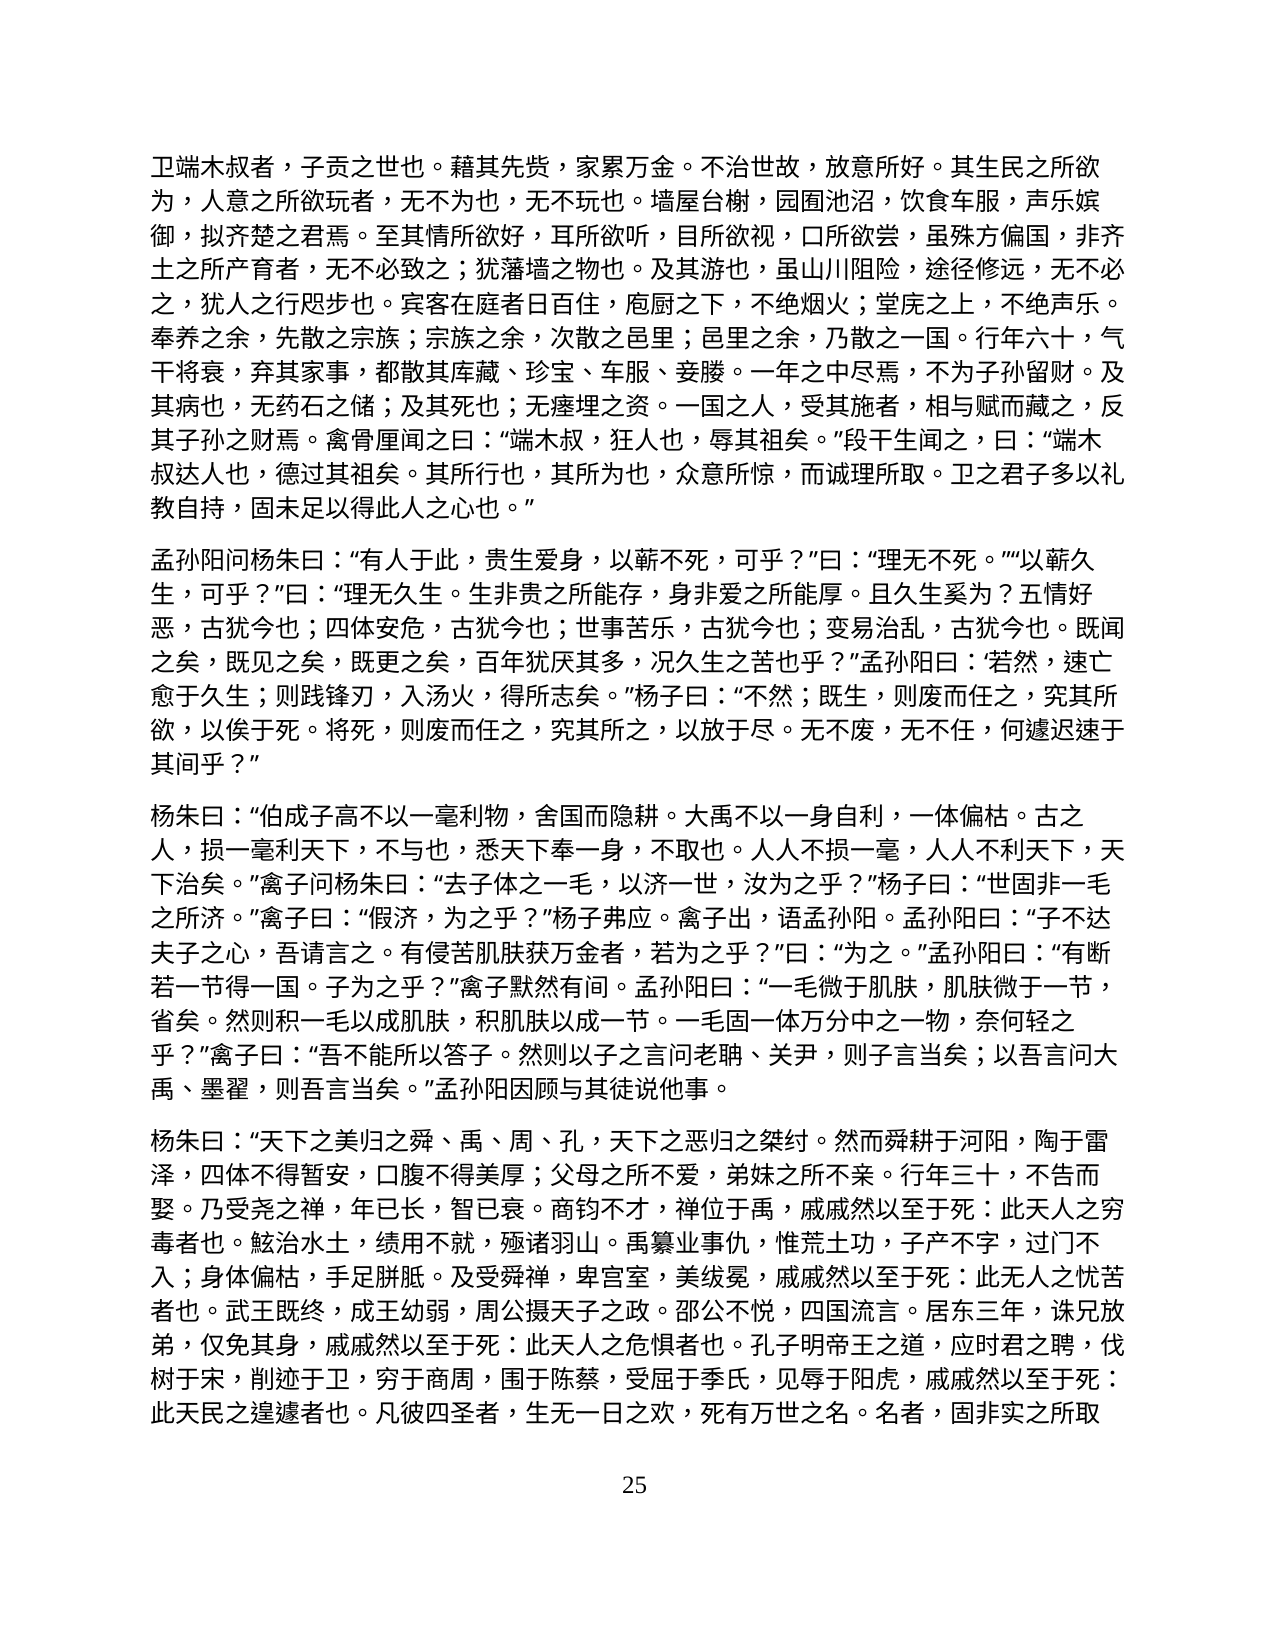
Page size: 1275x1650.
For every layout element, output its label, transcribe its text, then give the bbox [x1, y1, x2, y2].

text 卫端木叔者，子贡之世也。藉其先赀，家累万金。不治世故，放意所好。其生民之所欲为，人意之所欲玩者，无不为也，无不玩也。墙屋台榭，园囿池沼，饮食车服，声乐嫔御，拟齐楚之君焉。至其情所欲好，耳所欲听，目所欲视，口所欲尝，虽殊方偏国，非齐土之所产育者，无不必致之；犹藩墙之物也。及其游也，虽山川阻险，途径修远，无不必之，犹人之行咫步也。宾客在庭者日百住，庖厨之下，不绝烟火；堂庑之上，不绝声乐。奉养之余，先散之宗族；宗族之余，次散之邑里；邑里之余，乃散之一国。行年六十，气干将衰，弃其家事，都散其库藏、珍宝、车服、妾媵。一年之中尽焉，不为子孙留财。及其病也，无药石之储；及其死也；无瘗埋之资。一国之人，受其施者，相与赋而藏之，反其子孙之财焉。禽骨厘闻之曰：“端木叔，狂人也，辱其祖矣。”段干生闻之，曰：“端木叔达人也，德过其祖矣。其所行也，其所为也，众意所惊，而诚理所取。卫之君子多以礼教自持，固未足以得此人之心也。” [150, 150, 1125, 525]
text 杨朱曰：“伯成子高不以一毫利物，舍国而隐耕。大禹不以一身自利，一体偏枯。古之人，损一毫利天下，不与也，悉天下奉一身，不取也。人人不损一毫，人人不利天下，天下治矣。”禽子问杨朱曰：“去子体之一毛，以济一世，汝为之乎？”杨子曰：“世固非一毛之所济。”禽子曰：“假济，为之乎？”杨子弗应。禽子出，语孟孙阳。孟孙阳曰：“子不达夫子之心，吾请言之。有侵苦肌肤获万金者，若为之乎？”曰：“为之。”孟孙阳曰：“有断若一节得一国。子为之乎？”禽子默然有间。孟孙阳曰：“一毛微于肌肤，肌肤微于一节，省矣。然则积一毛以成肌肤，积肌肤以成一节。一毛固一体万分中之一物，奈何轻之乎？”禽子曰：“吾不能所以答子。然则以子之言问老聃、关尹，则子言当矣；以吾言问大禹、墨翟，则吾言当矣。”孟孙阳因顾与其徒说他事。 [150, 799, 1125, 1106]
text 杨朱曰：“天下之美归之舜、禹、周、孔，天下之恶归之桀纣。然而舜耕于河阳，陶于雷泽，四体不得暂安，口腹不得美厚；父母之所不爱，弟妹之所不亲。行年三十，不告而娶。乃受尧之禅，年已长，智已衰。商钧不才，禅位于禹，戚戚然以至于死：此天人之穷毒者也。鮌治水土，绩用不就，殛诸羽山。禹纂业事仇，惟荒土功，子产不字，过门不入；身体偏枯，手足胼胝。及受舜禅，卑宫室，美绂冕，戚戚然以至于死：此无人之忧苦者也。武王既终，成王幼弱，周公摄天子之政。邵公不悦，四国流言。居东三年，诛兄放弟，仅免其身，戚戚然以至于死：此天人之危惧者也。孔子明帝王之道，应时君之聘，伐树于宋，削迹于卫，穷于商周，围于陈蔡，受屈于季氏，见辱于阳虎，戚戚然以至于死：此天民之遑遽者也。凡彼四圣者，生无一日之欢，死有万世之名。名者，固非实之所取 [150, 1123, 1125, 1430]
text 孟孙阳问杨朱曰：“有人于此，贵生爱身，以蕲不死，可乎？”曰：“理无不死。”“以蕲久生，可乎？”曰：“理无久生。生非贵之所能存，身非爱之所能厚。且久生奚为？五情好恶，古犹今也；四体安危，古犹今也；世事苦乐，古犹今也；变易治乱，古犹今也。既闻之矣，既见之矣，既更之矣，百年犹厌其多，况久生之苦也乎？”孟孙阳曰：‘若然，速亡愈于久生；则践锋刃，入汤火，得所志矣。”杨子曰：“不然；既生，则废而任之，究其所欲，以俟于死。将死，则废而任之，究其所之，以放于尽。无不废，无不任，何遽迟速于其间乎？” [150, 543, 1125, 781]
